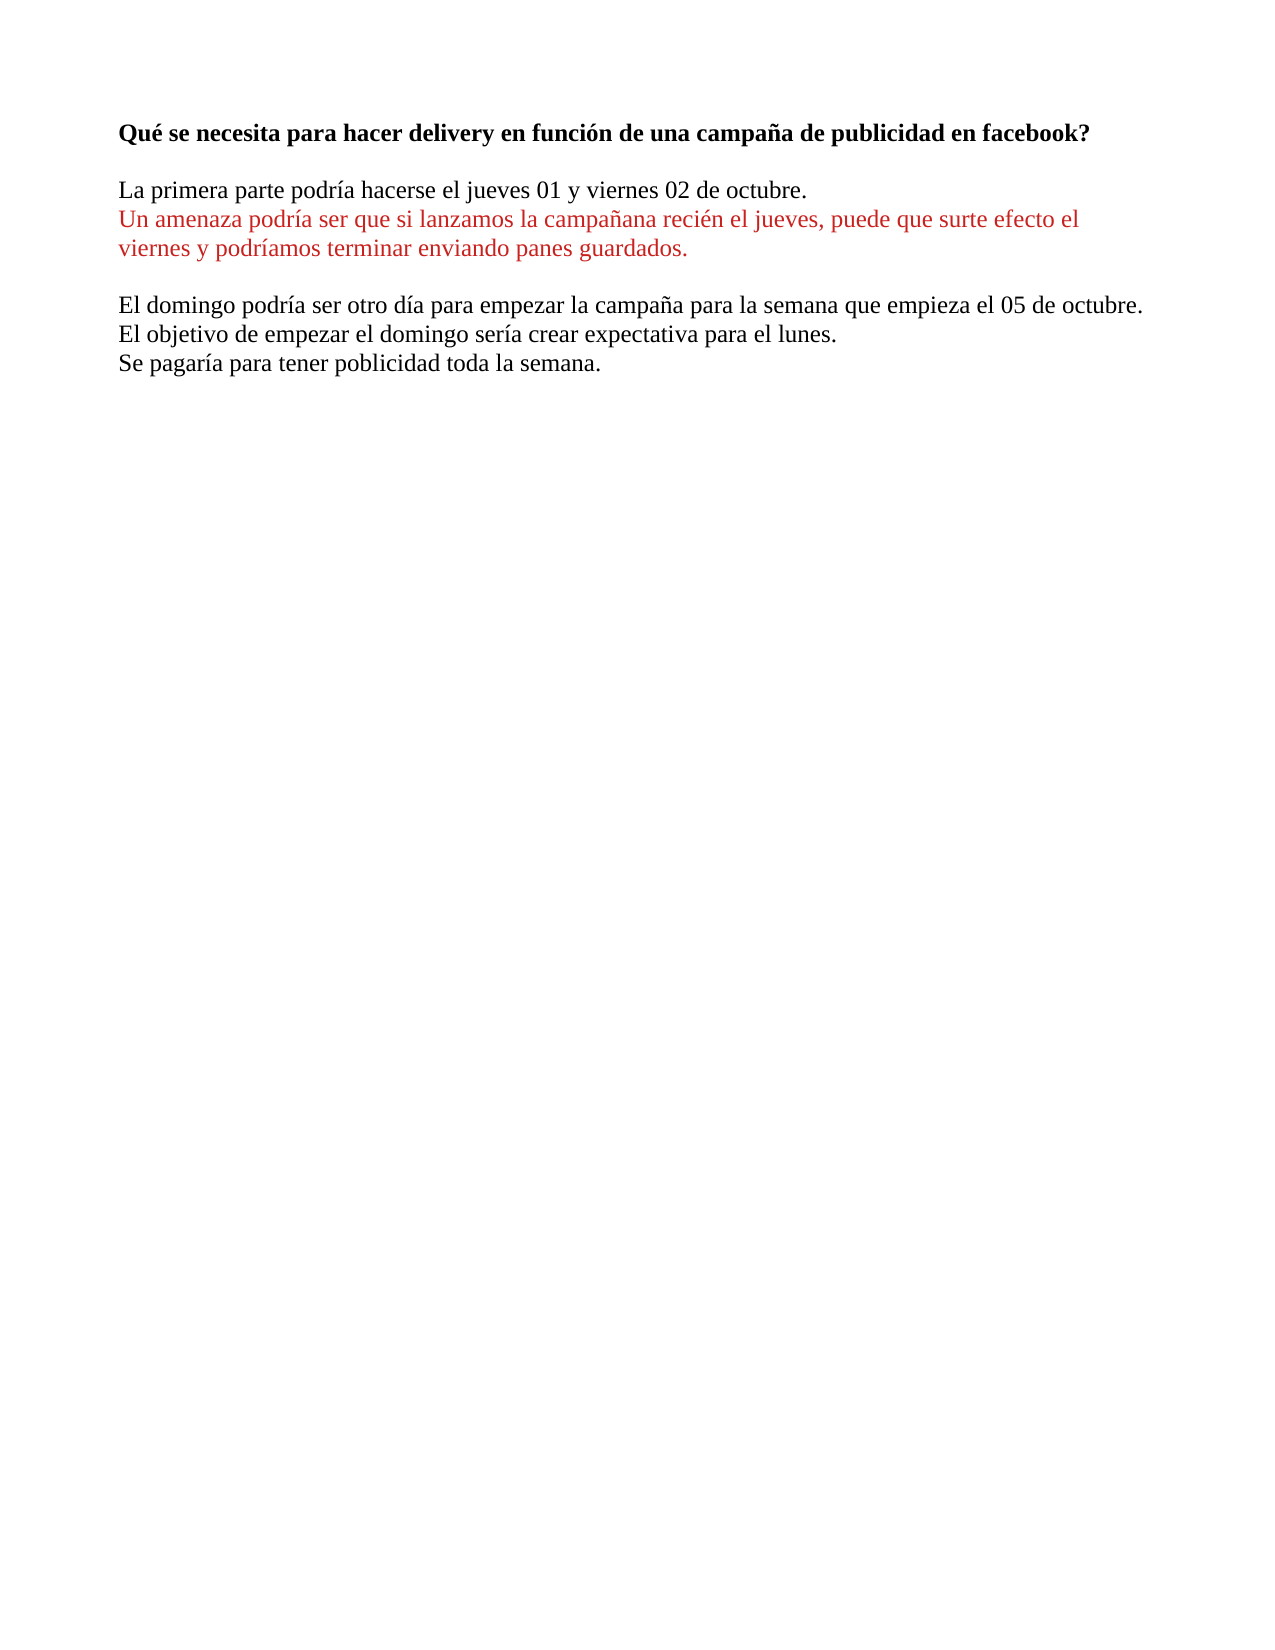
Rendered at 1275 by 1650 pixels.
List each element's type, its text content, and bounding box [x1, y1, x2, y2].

text El objetivo de empezar el domingo sería crear expectativa para el lunes. [118, 319, 1157, 348]
text Qué se necesita para hacer delivery en función de una campaña de publicidad en facebook? [118, 118, 1157, 147]
text Un amenaza podría ser que si lanzamos la campañana recién el jueves, puede que surte efecto el viernes y podríamos terminar enviando panes guardados. [118, 204, 1157, 262]
text La primera parte podría hacerse el jueves 01 y viernes 02 de octubre. [118, 176, 1157, 204]
text El domingo podría ser otro día para empezar la campaña para la semana que empieza el 05 de octubre. [118, 291, 1157, 319]
text Se pagaría para tener poblicidad toda la semana. [118, 348, 1157, 377]
